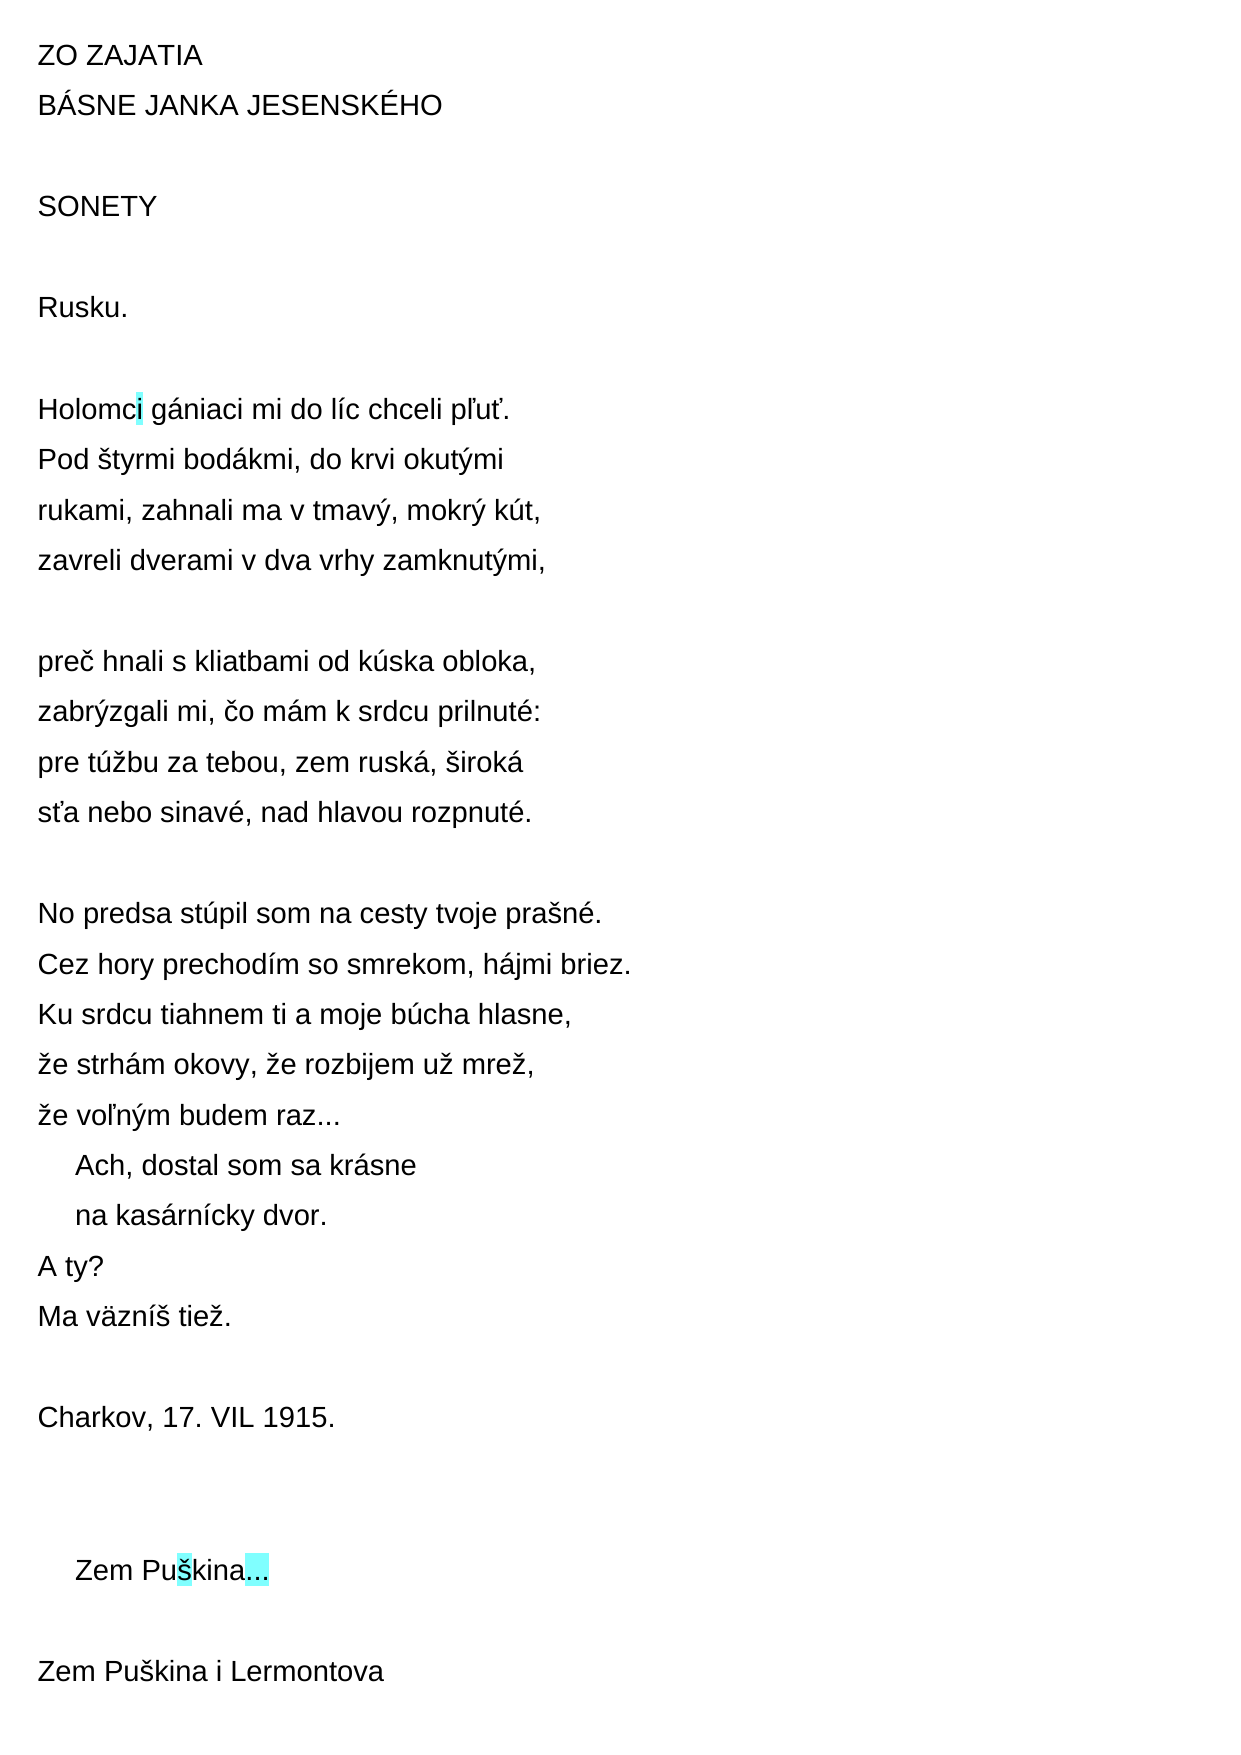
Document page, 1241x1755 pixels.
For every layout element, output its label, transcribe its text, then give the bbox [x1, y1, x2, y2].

text že voľným budem raz... [37, 1098, 1136, 1131]
text Charkov, 17. VIL 1915. [37, 1400, 1136, 1434]
text pre túžbu za tebou, zem ruská, široká [37, 745, 1136, 778]
text A ty? [37, 1249, 1136, 1282]
subtitle Zem Puškina... [37, 1553, 1136, 1586]
text SONETY [37, 189, 1136, 223]
subtitle Rusku. [37, 291, 1136, 324]
text že strhám okovy, že rozbijem už mrež, [37, 1047, 1136, 1081]
text rukami, zahnali ma v tmavý, mokrý kút, [37, 492, 1136, 526]
text sťa nebo sinavé, nad hlavou rozpnuté. [37, 795, 1136, 829]
text zavreli dverami v dva vrhy zamknutými, [37, 543, 1136, 576]
text Cez hory prechodím so smrekom, hájmi briez. [37, 947, 1136, 980]
text preč hnali s kliatbami od kúska obloka, [37, 644, 1136, 678]
text Ku srdcu tiahnem ti a moje búcha hlasne, [37, 997, 1136, 1031]
text Ma väzníš tiež. [37, 1299, 1136, 1332]
text No predsa stúpil som na cesty tvoje prašné. [37, 896, 1136, 930]
text Holomci gániaci mi do líc chceli pľuť. [37, 392, 1136, 425]
subtitle ZO ZAJATIA [37, 37, 1136, 71]
text Ach, dostal som sa krásne [37, 1148, 1136, 1182]
text Pod štyrmi bodákmi, do krvi okutými [37, 442, 1136, 476]
text Zem Puškina i Lermontova [37, 1654, 1136, 1688]
text BÁSNE JANKA JESENSKÉHO [37, 88, 1136, 121]
text zabrýzgali mi, čo mám k srdcu prilnuté: [37, 694, 1136, 728]
text na kasárnícky dvor. [37, 1198, 1136, 1232]
